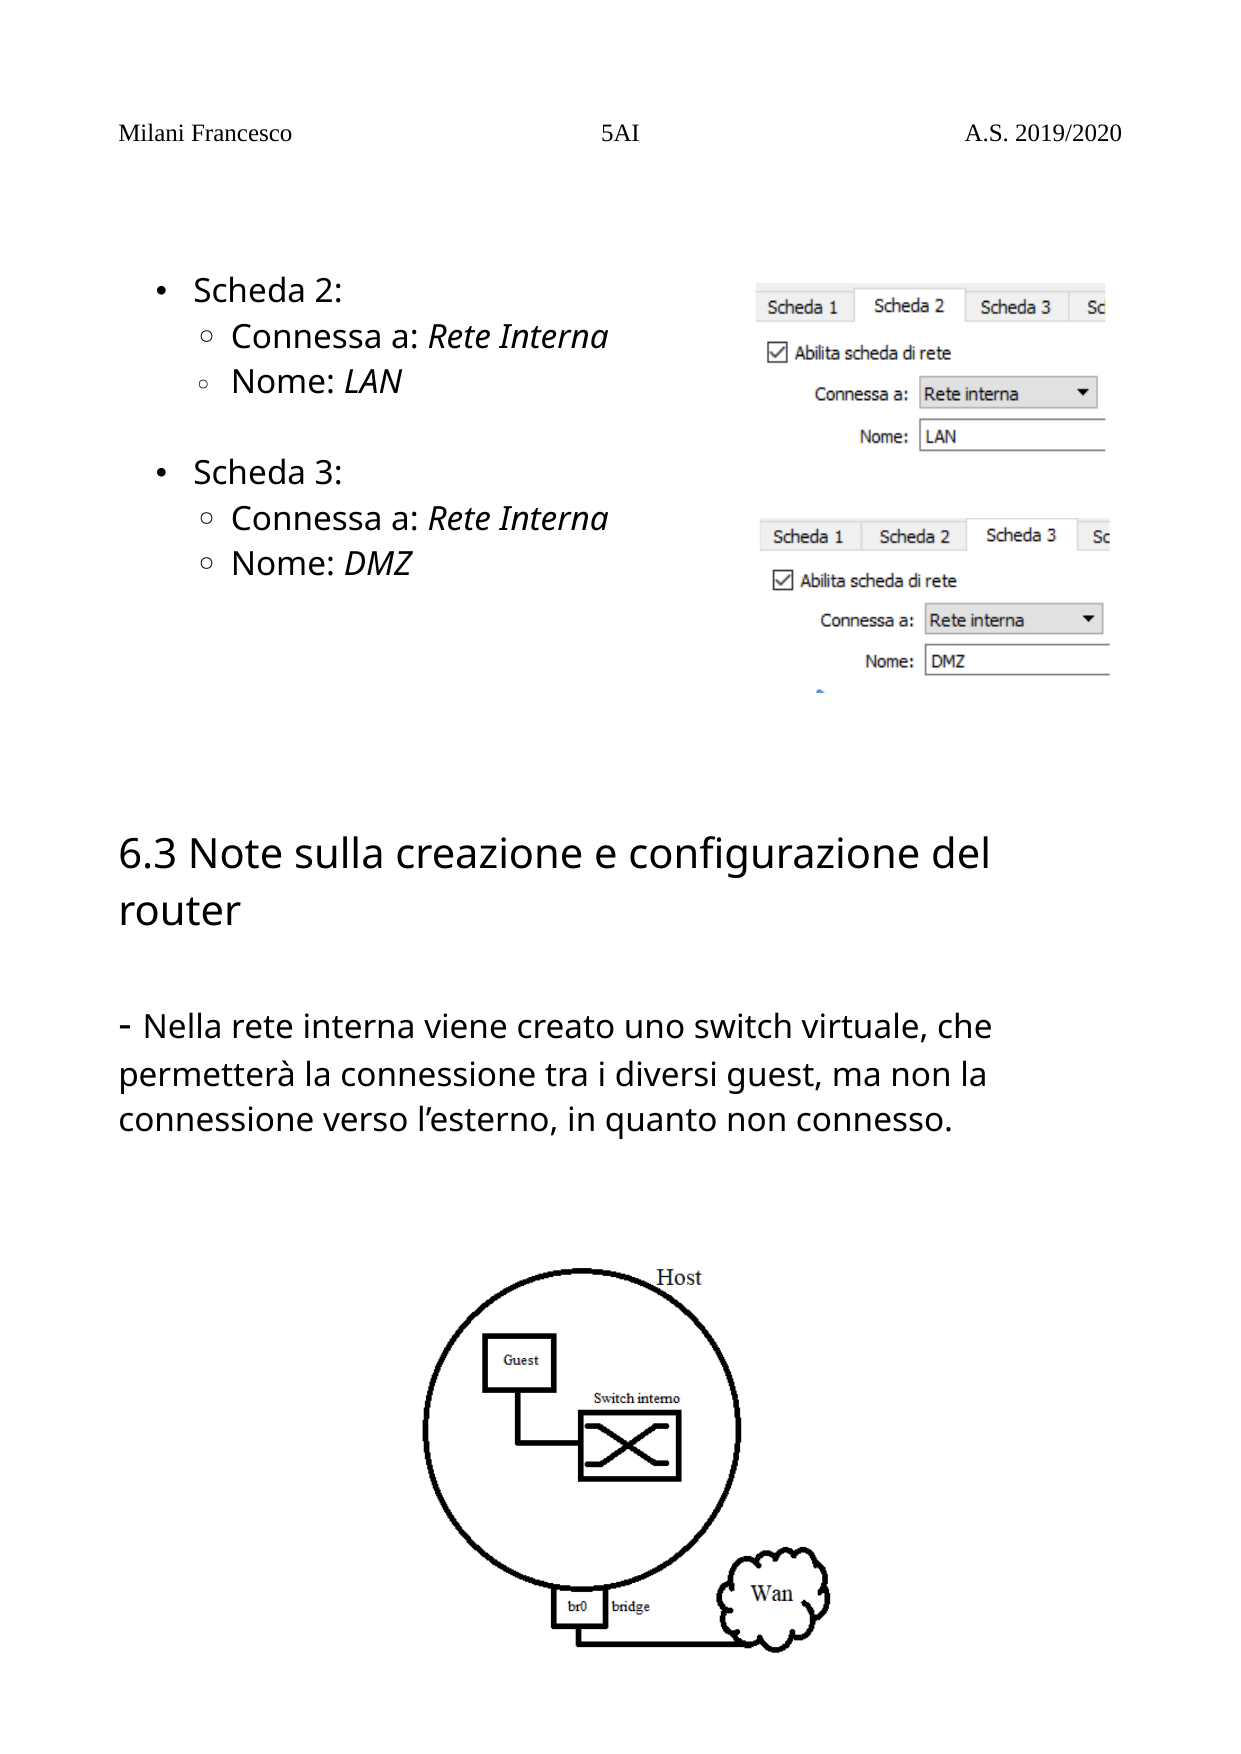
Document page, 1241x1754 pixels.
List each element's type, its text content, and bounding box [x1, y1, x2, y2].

list Connessa a: Rete Interna [193, 494, 1122, 540]
list [1110, 540, 1122, 585]
text - Nella rete interna viene creato uno switch virtuale, che permetterà la connessione tra i diversi guest, ma non la connessione verso l’esterno, in quanto non connesso. [118, 994, 1122, 1141]
list Nome: DMZ [193, 540, 759, 585]
picture [273, 1231, 1008, 1745]
list Scheda 2: [156, 267, 1122, 313]
picture [755, 283, 1106, 458]
text 6.3 Note sulla creazione e configurazione del router [118, 823, 1122, 937]
picture [759, 518, 1110, 693]
list Scheda 3: [156, 449, 1122, 494]
list [1106, 313, 1122, 358]
list [1106, 358, 1122, 403]
list Nome: LAN [193, 358, 755, 403]
list Connessa a: Rete Interna [193, 313, 755, 358]
